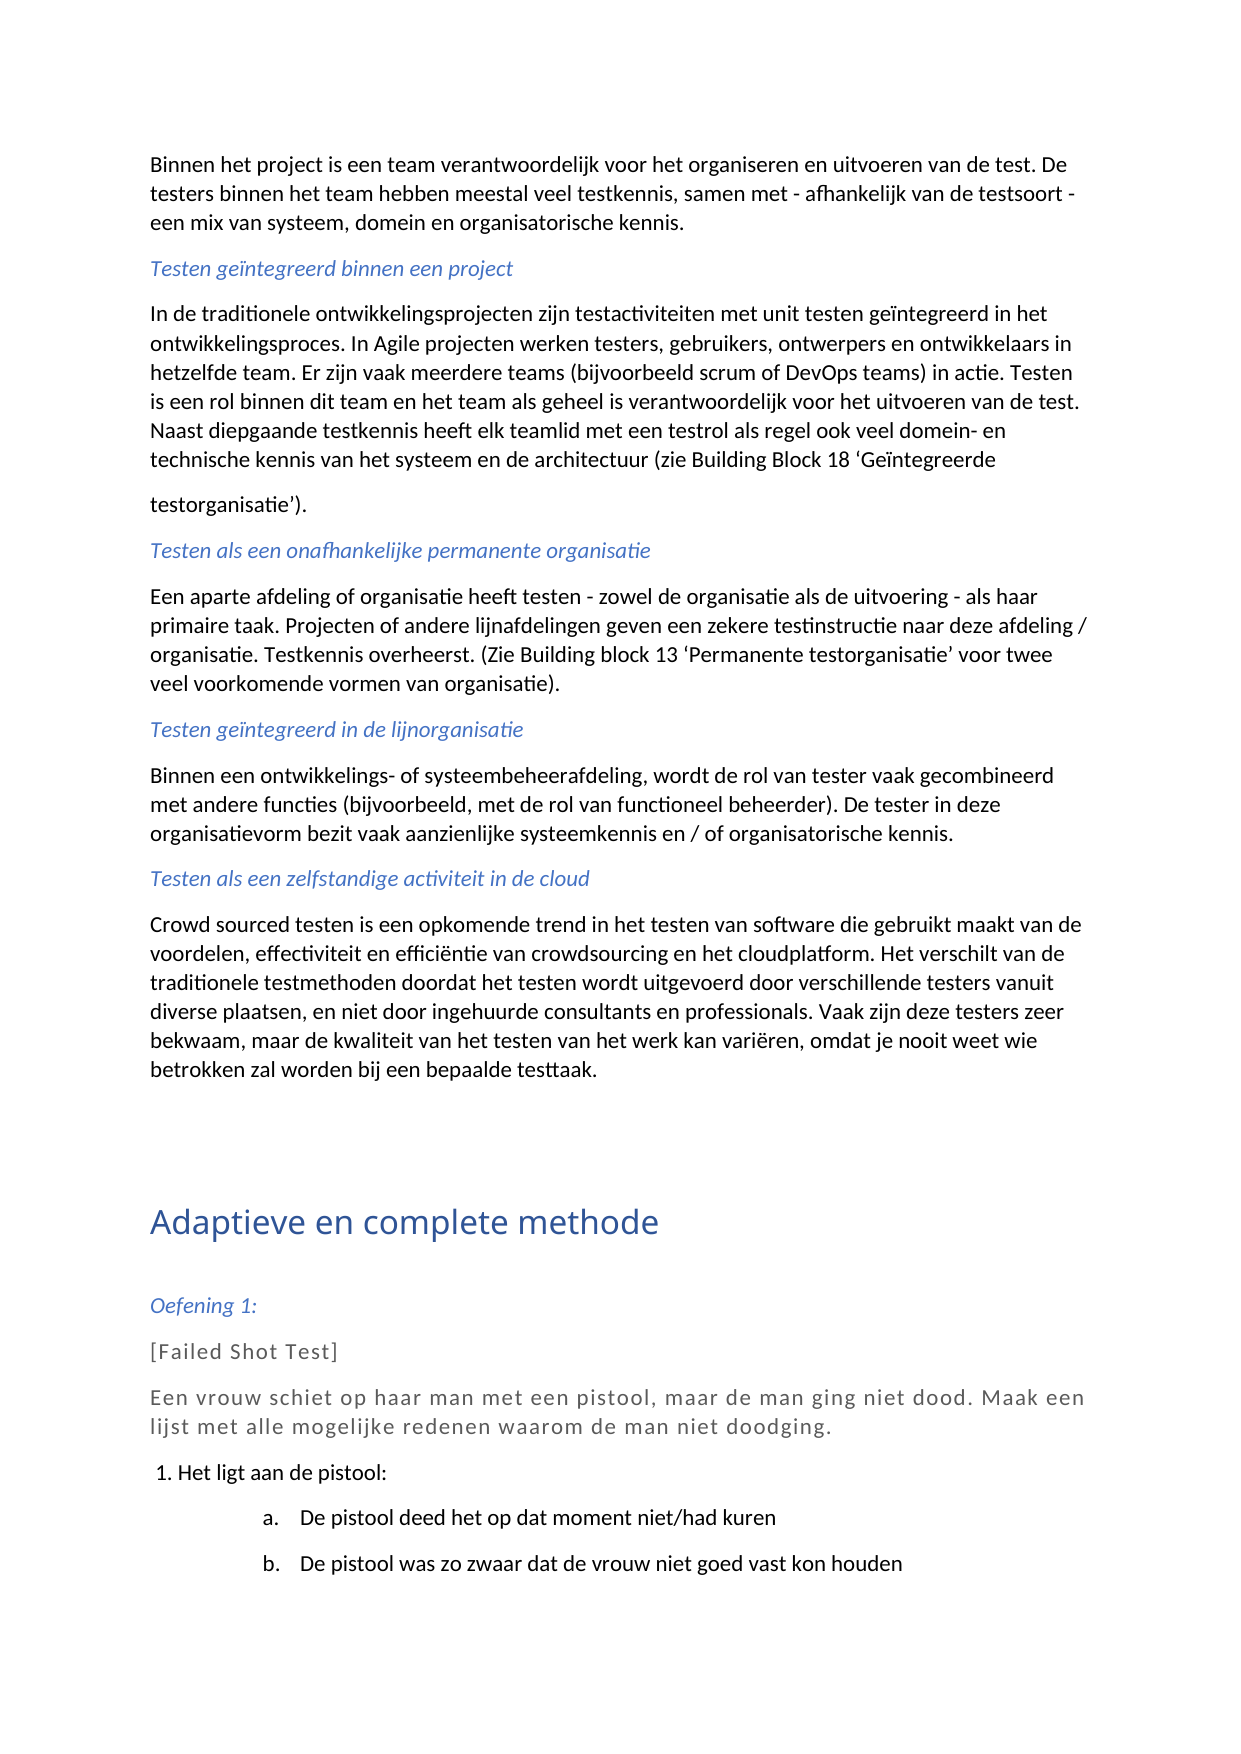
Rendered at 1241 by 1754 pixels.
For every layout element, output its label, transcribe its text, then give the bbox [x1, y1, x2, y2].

text Een aparte afdeling of organisatie heeft testen - zowel de organisatie als de uitvoering - als haar primaire taak. Projecten of andere lijnafdelingen geven een zekere testinstructie naar deze afdeling / organisatie. Testkennis overheerst. (Zie Building block 13 ‘Permanente testorganisatie’ voor twee veel voorkomende vormen van organisatie). [150, 582, 1090, 697]
text Testen als een onafhankelijke permanente organisatie [150, 536, 1090, 564]
text [Failed Shot Test] [150, 1337, 1090, 1365]
text Testen geïntegreerd binnen een project [150, 254, 1090, 282]
text Crowd sourced testen is een opkomende trend in het testen van software die gebruikt maakt van de voordelen, effectiviteit en efficiëntie van crowdsourcing en het cloudplatform. Het verschilt van de traditionele testmethoden doordat het testen wordt uitgevoerd door verschillende testers vanuit diverse plaatsen, en niet door ingehuurde consultants en professionals. Vaak zijn deze testers zeer bekwaam, maar de kwaliteit van het testen van het werk kan variëren, omdat je nooit weet wie betrokken zal worden bij een bepaalde testtaak. [150, 910, 1090, 1084]
list De pistool was zo zwaar dat de vrouw niet goed vast kon houden [262, 1549, 1090, 1577]
text Testen geïntegreerd in de lijnorganisatie [150, 715, 1090, 743]
text 1. Het ligt aan de pistool: [150, 1458, 1090, 1486]
text Een vrouw schiet op haar man met een pistool, maar de man ging niet dood. Maak een lijst met alle mogelijke redenen waarom de man niet doodging. [150, 1383, 1090, 1440]
list De pistool deed het op dat moment niet/had kuren [262, 1503, 1090, 1531]
text In de traditionele ontwikkelingsprojecten zijn testactiviteiten met unit testen geïntegreerd in het ontwikkelingsproces. In Agile projecten werken testers, gebruikers, ontwerpers en ontwikkelaars in hetzelfde team. Er zijn vaak meerdere teams (bijvoorbeeld scrum of DevOps teams) in actie. Testen is een rol binnen dit team en het team als geheel is verantwoordelijk voor het uitvoeren van de test. Naast diepgaande testkennis heeft elk teamlid met een testrol als regel ook veel domein- en technische kennis van het systeem en de architectuur (zie Building Block 18 ‘Geïntegreerde [150, 299, 1090, 473]
text Oefening 1: [150, 1291, 1090, 1319]
subtitle Adaptieve en complete methode [150, 1198, 1090, 1244]
text testorganisatie’). [150, 491, 1090, 519]
text Binnen het project is een team verantwoordelijk voor het organiseren en uitvoeren van de test. De testers binnen het team hebben meestal veel testkennis, samen met - afhankelijk van de testsoort - een mix van systeem, domein en organisatorische kennis. [150, 150, 1090, 236]
text Testen als een zelfstandige activiteit in de cloud [150, 864, 1090, 893]
text Binnen een ontwikkelings- of systeembeheerafdeling, wordt de rol van tester vaak gecombineerd met andere functies (bijvoorbeeld, met de rol van functioneel beheerder). De tester in deze organisatievorm bezit vaak aanzienlijke systeemkennis en / of organisatorische kennis. [150, 761, 1090, 847]
